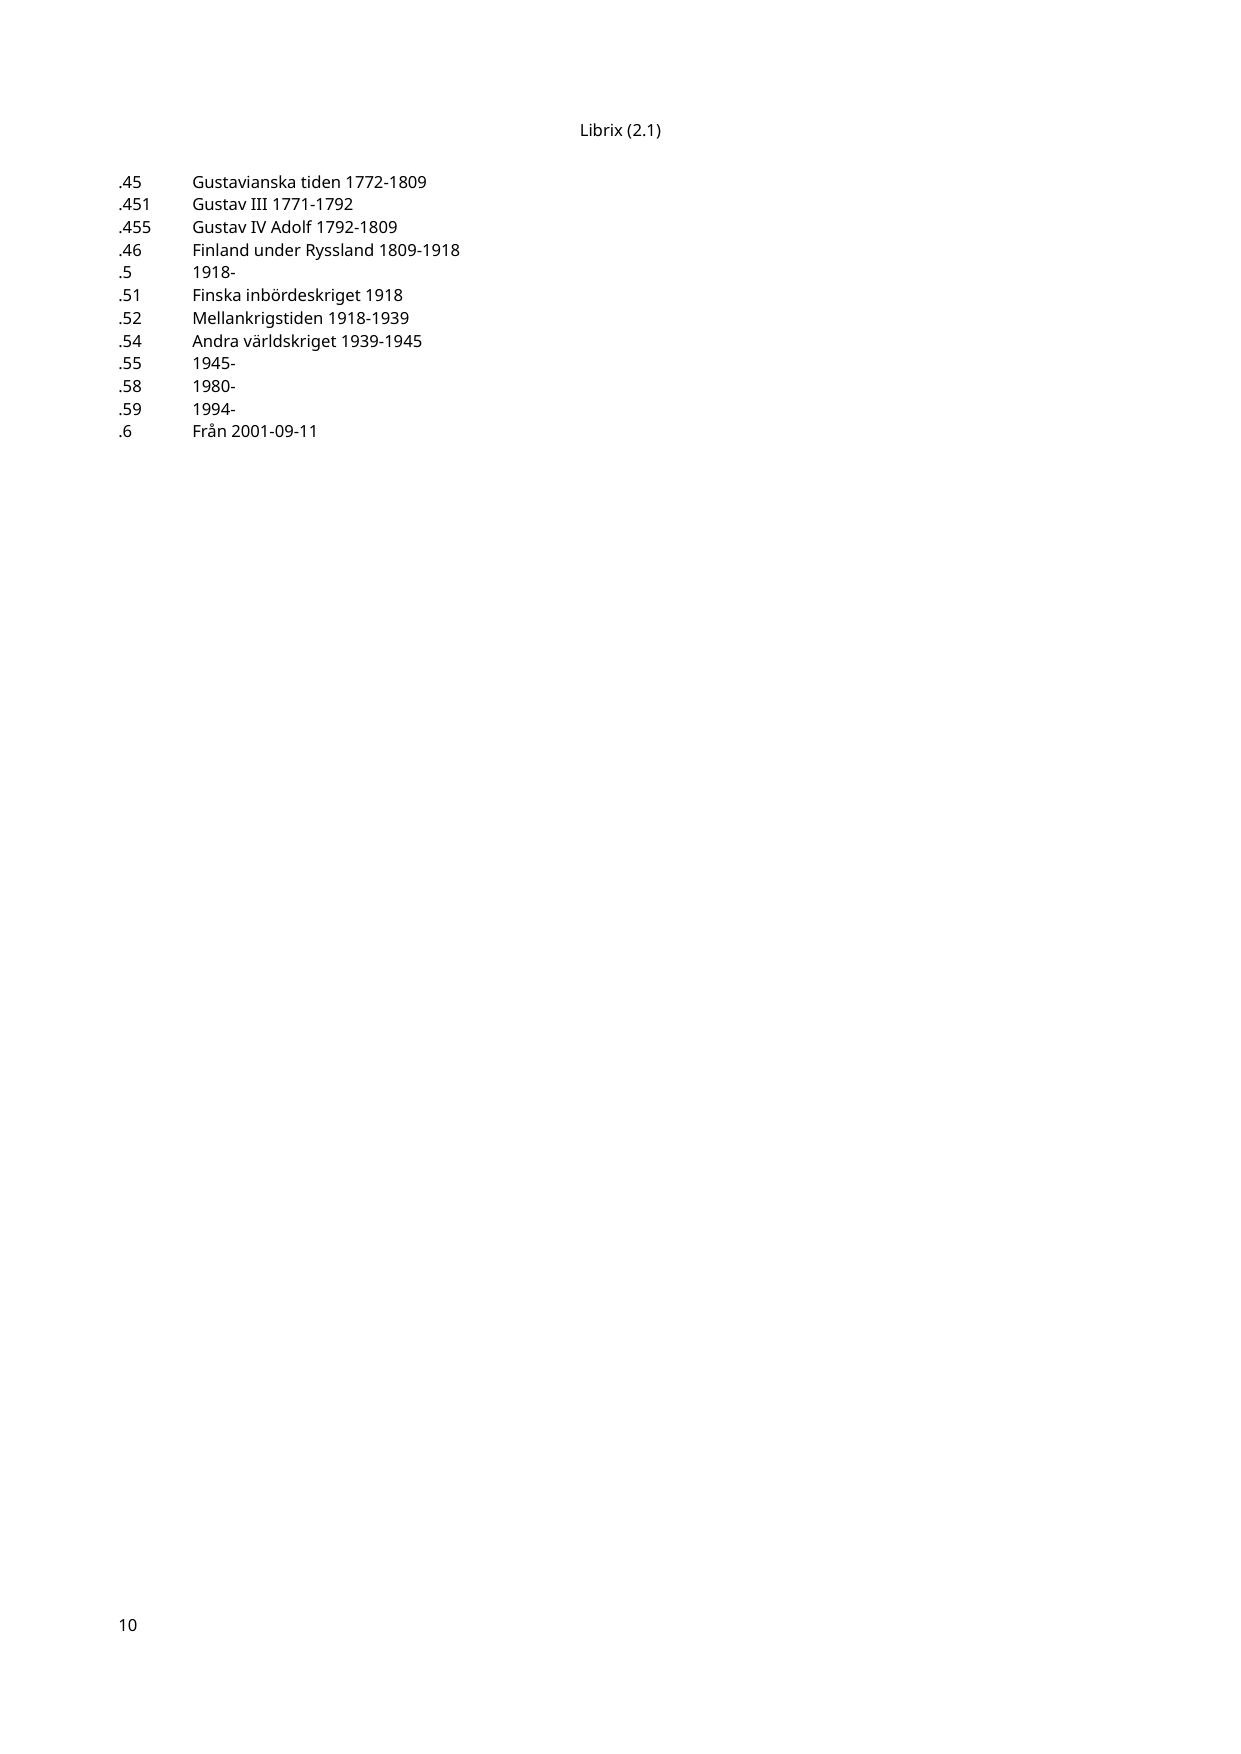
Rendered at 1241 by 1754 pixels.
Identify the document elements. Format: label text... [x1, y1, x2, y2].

text .51 Finska inbördeskriget 1918 [118, 284, 620, 307]
text .54 Andra världskriget 1939-1945 [118, 329, 620, 352]
text .59 1994- [118, 397, 620, 420]
text .45 Gustavianska tiden 1772-1809 [118, 170, 620, 193]
text .52 Mellankrigstiden 1918-1939 [118, 307, 620, 329]
text .55 1945- [118, 352, 620, 375]
text .451 Gustav III 1771-1792 [118, 193, 620, 216]
text .5 1918- [118, 261, 620, 284]
text .46 Finland under Ryssland 1809-1918 [118, 238, 620, 261]
text .6 Från 2001-09-11 [118, 420, 620, 466]
text .58 1980- [118, 375, 620, 397]
text .455 Gustav IV Adolf 1792-1809 [118, 216, 620, 238]
